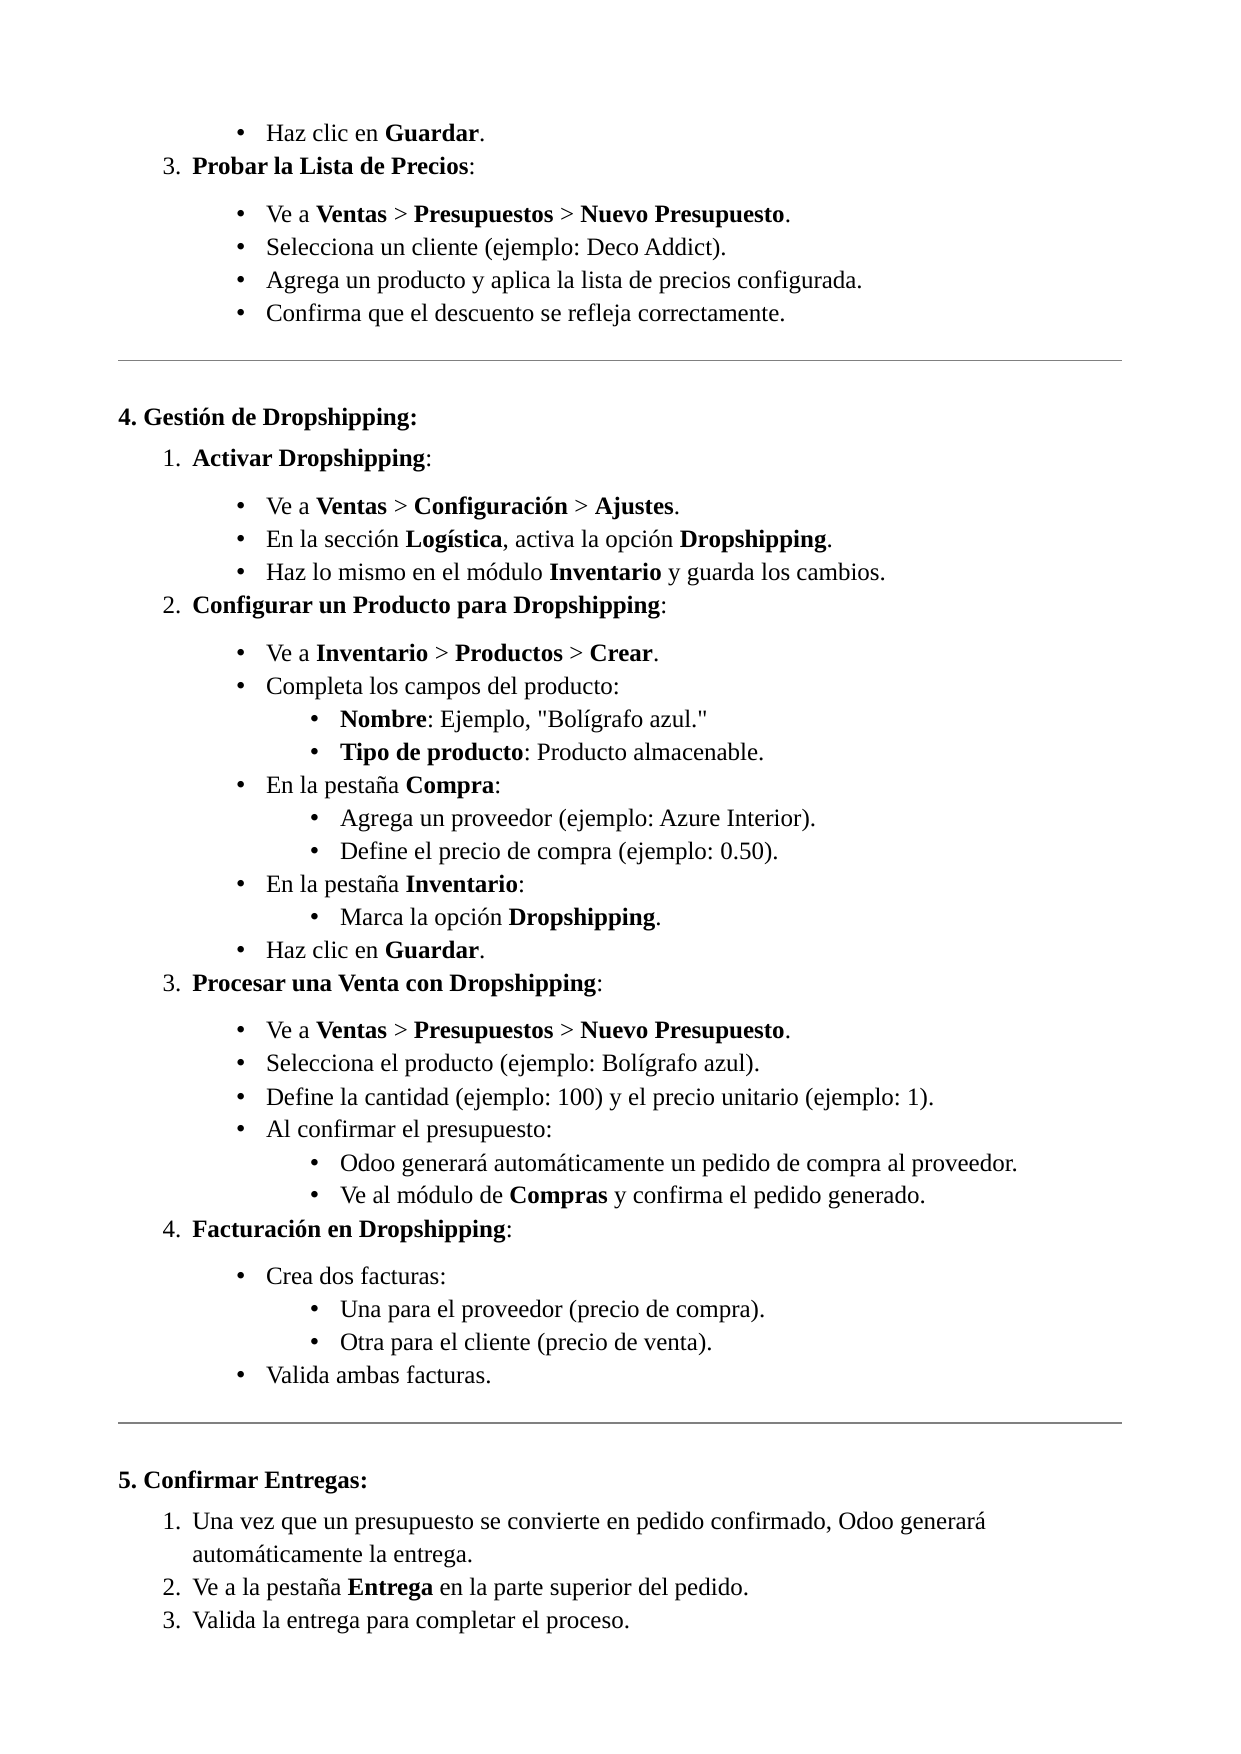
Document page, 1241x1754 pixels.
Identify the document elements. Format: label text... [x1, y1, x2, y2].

list Tipo de producto: Producto almacenable. [310, 737, 1122, 766]
list Ve al módulo de Compras y confirma el pedido generado. [310, 1181, 1122, 1209]
list Completa los campos del producto: [236, 671, 1122, 699]
list Otra para el cliente (precio de venta). [310, 1327, 1122, 1356]
list Al confirmar el presupuesto: [236, 1114, 1122, 1143]
list Ve a Inventario > Productos > Crear. [236, 638, 1122, 666]
list Confirma que el descuento se refleja correctamente. [236, 298, 1122, 327]
list Valida la entrega para completar el proceso. [162, 1605, 1122, 1634]
list Haz clic en Guardar. [236, 935, 1122, 964]
list Agrega un producto y aplica la lista de precios configurada. [236, 265, 1122, 293]
list Nombre: Ejemplo, "Bolígrafo azul." [310, 704, 1122, 732]
list Ve a Ventas > Configuración > Ajustes. [236, 491, 1122, 520]
list Marca la opción Dropshipping. [310, 902, 1122, 931]
list Selecciona el producto (ejemplo: Bolígrafo azul). [236, 1048, 1122, 1077]
list Procesar una Venta con Dropshipping: [162, 968, 1122, 997]
list Ve a Ventas > Presupuestos > Nuevo Presupuesto. [236, 199, 1122, 227]
list Configurar un Producto para Dropshipping: [162, 590, 1122, 619]
subtitle 5. Confirmar Entregas: [118, 1465, 1122, 1493]
list Una para el proveedor (precio de compra). [310, 1294, 1122, 1323]
list Facturación en Dropshipping: [162, 1214, 1122, 1242]
list En la sección Logística, activa la opción Dropshipping. [236, 524, 1122, 553]
list Crea dos facturas: [236, 1261, 1122, 1290]
list En la pestaña Inventario: [236, 869, 1122, 898]
list Selecciona un cliente (ejemplo: Deco Addict). [236, 232, 1122, 261]
list Define el precio de compra (ejemplo: 0.50). [310, 836, 1122, 864]
list Haz lo mismo en el módulo Inventario y guarda los cambios. [236, 557, 1122, 586]
list Activar Dropshipping: [162, 443, 1122, 472]
list Valida ambas facturas. [236, 1360, 1122, 1389]
list Odoo generará automáticamente un pedido de compra al proveedor. [310, 1148, 1122, 1176]
list Define la cantidad (ejemplo: 100) y el precio unitario (ejemplo: 1). [236, 1082, 1122, 1110]
list Ve a Ventas > Presupuestos > Nuevo Presupuesto. [236, 1016, 1122, 1044]
list Haz clic en Guardar. [236, 118, 1122, 147]
list Probar la Lista de Precios: [162, 151, 1122, 180]
subtitle 4. Gestión de Dropshipping: [118, 402, 1122, 431]
list Agrega un proveedor (ejemplo: Azure Interior). [310, 803, 1122, 832]
list En la pestaña Compra: [236, 770, 1122, 798]
list Ve a la pestaña Entrega en la parte superior del pedido. [162, 1572, 1122, 1601]
list Una vez que un presupuesto se convierte en pedido confirmado, Odoo generará automáticamente la entrega. [162, 1506, 1122, 1568]
